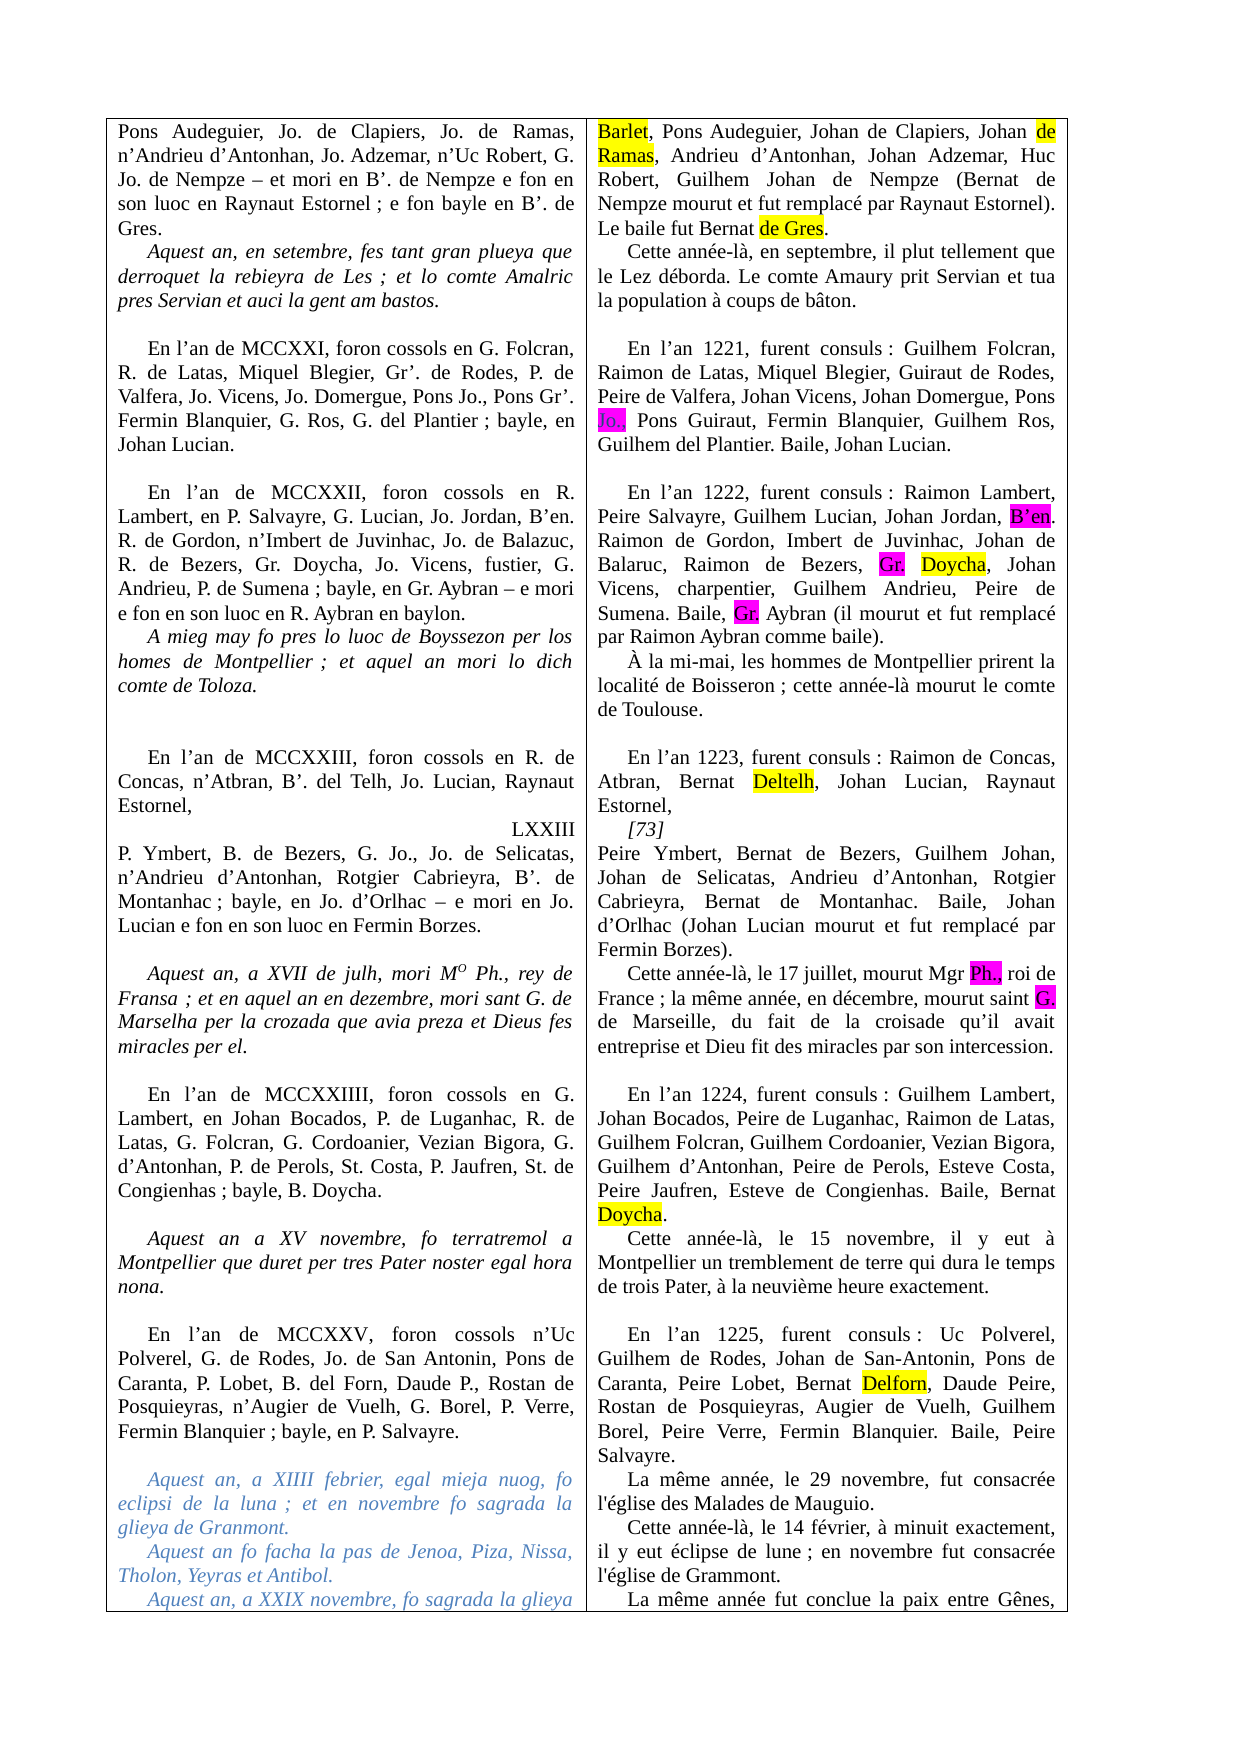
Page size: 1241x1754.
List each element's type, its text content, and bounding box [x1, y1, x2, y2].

table_cell Barlet, Pons Audeguier, Johan de Clapiers, Johan de Ramas, Andrieu d’Antonhan, Johan Adzemar, Huc Robert, Guilhem Johan de Nempze (Bernat de Nempze mourut et fut remplacé par Raynaut Estornel). Le baile fut Bernat de Gres. Cette année-là, en septembre, il plut tellement que le Lez déborda. Le comte Amaury prit Servian et tua la population à coups de bâton. En l’an 1221, furent consuls : Guilhem Folcran, Raimon de Latas, Miquel Blegier, Guiraut de Rodes, Peire de Valfera, Johan Vicens, Johan Domergue, Pons Jo., Pons Guiraut, Fermin Blanquier, Guilhem Ros, Guilhem del Plantier. Baile, Johan Lucian. En l’an 1222, furent consuls : Raimon Lambert, Peire Salvayre, Guilhem Lucian, Johan Jordan, B’en. Raimon de Gordon, Imbert de Juvinhac, Johan de Balaruc, Raimon de Bezers, Gr. Doycha, Johan Vicens, charpentier, Guilhem Andrieu, Peire de Sumena. Baile, Gr. Aybran (il mourut et fut remplacé par Raimon Aybran comme baile). À la mi-mai, les hommes de Montpellier prirent la localité de Boisseron ; cette année-là mourut le comte de Toulouse. En l’an 1223, furent consuls : Raimon de Concas, Atbran, Bernat Deltelh, Johan Lucian, Raynaut Estornel, [73] Peire Ymbert, Bernat de Bezers, Guilhem Johan, Johan de Selicatas, Andrieu d’Antonhan, Rotgier Cabrieyra, Bernat de Montanhac. Baile, Johan d’Orlhac (Johan Lucian mourut et fut remplacé par Fermin Borzes). Cette année-là, le 17 juillet, mourut Mgr Ph., roi de France ; la même année, en décembre, mourut saint G. de Marseille, du fait de la croisade qu’il avait entreprise et Dieu fit des miracles par son intercession. En l’an 1224, furent consuls : Guilhem Lambert, Johan Bocados, Peire de Luganhac, Raimon de Latas, Guilhem Folcran, Guilhem Cordoanier, Vezian Bigora, Guilhem d’Antonhan, Peire de Perols, Esteve Costa, Peire Jaufren, Esteve de Congienhas. Baile, Bernat Doycha. Cette année-là, le 15 novembre, il y eut à Montpellier un tremblement de terre qui dura le temps de trois Pater, à la neuvième heure exactement. En l’an 1225, furent consuls : Uc Polverel, Guilhem de Rodes, Johan de San-Antonin, Pons de Caranta, Peire Lobet, Bernat Delforn, Daude Peire, Rostan de Posquieyras, Augier de Vuelh, Guilhem Borel, Peire Verre, Fermin Blanquier. Baile, Peire Salvayre. La même année, le 29 novembre, fut consacrée l'église des Malades de Mauguio. Cette année-là, le 14 février, à minuit exactement, il y eut éclipse de lune ; en novembre fut consacrée l'église de Grammont. La même année fut conclue la paix entre Gênes, [587, 119, 1067, 1611]
table_cell Pons Audeguier, Jo. de Clapiers, Jo. de Ramas, n’Andrieu d’Antonhan, Jo. Adzemar, n’Uc Robert, G. Jo. de Nempze – et mori en B’. de Nempze e fon en son luoc en Raynaut Estornel ; e fon bayle en B’. de Gres. Aquest an, en setembre, fes tant gran plueya que derroquet la rebieyra de Les ; et lo comte Amalric pres Servian et auci la gent am bastos. En l’an de mccxxi, foron cossols en G. Folcran, R. de Latas, Miquel Blegier, Gr’. de Rodes, P. de Valfera, Jo. Vicens, Jo. Domergue, Pons Jo., Pons Gr’. Fermin Blanquier, G. Ros, G. del Plantier ; bayle, en Johan Lucian. En l’an de mccxxii, foron cossols en R. Lambert, en P. Salvayre, G. Lucian, Jo. Jordan, B’en. R. de Gordon, n’Imbert de Juvinhac, Jo. de Balazuc, R. de Bezers, Gr. Doycha, Jo. Vicens, fustier, G. Andrieu, P. de Sumena ; bayle, en Gr. Aybran – e mori e fon en son luoc en R. Aybran en baylon. A mieg may fo pres lo luoc de Boyssezon per los homes de Montpellier ; et aquel an mori lo dich comte de Toloza. En l’an de mccxxiii, foron cossols en R. de Concas, n’Atbran, B’. del Telh, Jo. Lucian, Raynaut Estornel, lxxiii P. Ymbert, B. de Bezers, G. Jo., Jo. de Selicatas, n’Andrieu d’Antonhan, Rotgier Cabrieyra, B’. de Montanhac ; bayle, en Jo. d’Orlhac – e mori en Jo. Lucian e fon en son luoc en Fermin Borzes. Aquest an, a xvii de julh, mori MO Ph., rey de Fransa ; et en aquel an en dezembre, mori sant G. de Marselha per la crozada que avia preza et Dieus fes miracles per el. En l’an de mccxxiiii, foron cossols en G. Lambert, en Johan Bocados, P. de Luganhac, R. de Latas, G. Folcran, G. Cordoanier, Vezian Bigora, G. d’Antonhan, P. de Perols, St. Costa, P. Jaufren, St. de Congienhas ; bayle, B. Doycha. Aquest an a xv novembre, fo terratremol a Montpellier que duret per tres Pater noster egal hora nona. En l’an de mccxxv, foron cossols n’Uc Polverel, G. de Rodes, Jo. de San Antonin, Pons de Caranta, P. Lobet, B. del Forn, Daude P., Rostan de Posquieyras, n’Augier de Vuelh, G. Borel, P. Verre, Fermin Blanquier ; bayle, en P. Salvayre. Aquest an, a xiiii febrier, egal mieja nuog, fo eclipsi de la luna ; et en novembre fo sagrada la glieya de Granmont. Aquest an fo facha la pas de Jenoa, Piza, Nissa, Tholon, Yeyras et Antibol. Aquest an, a xxix novembre, fo sagrada la glieya [107, 119, 586, 1611]
